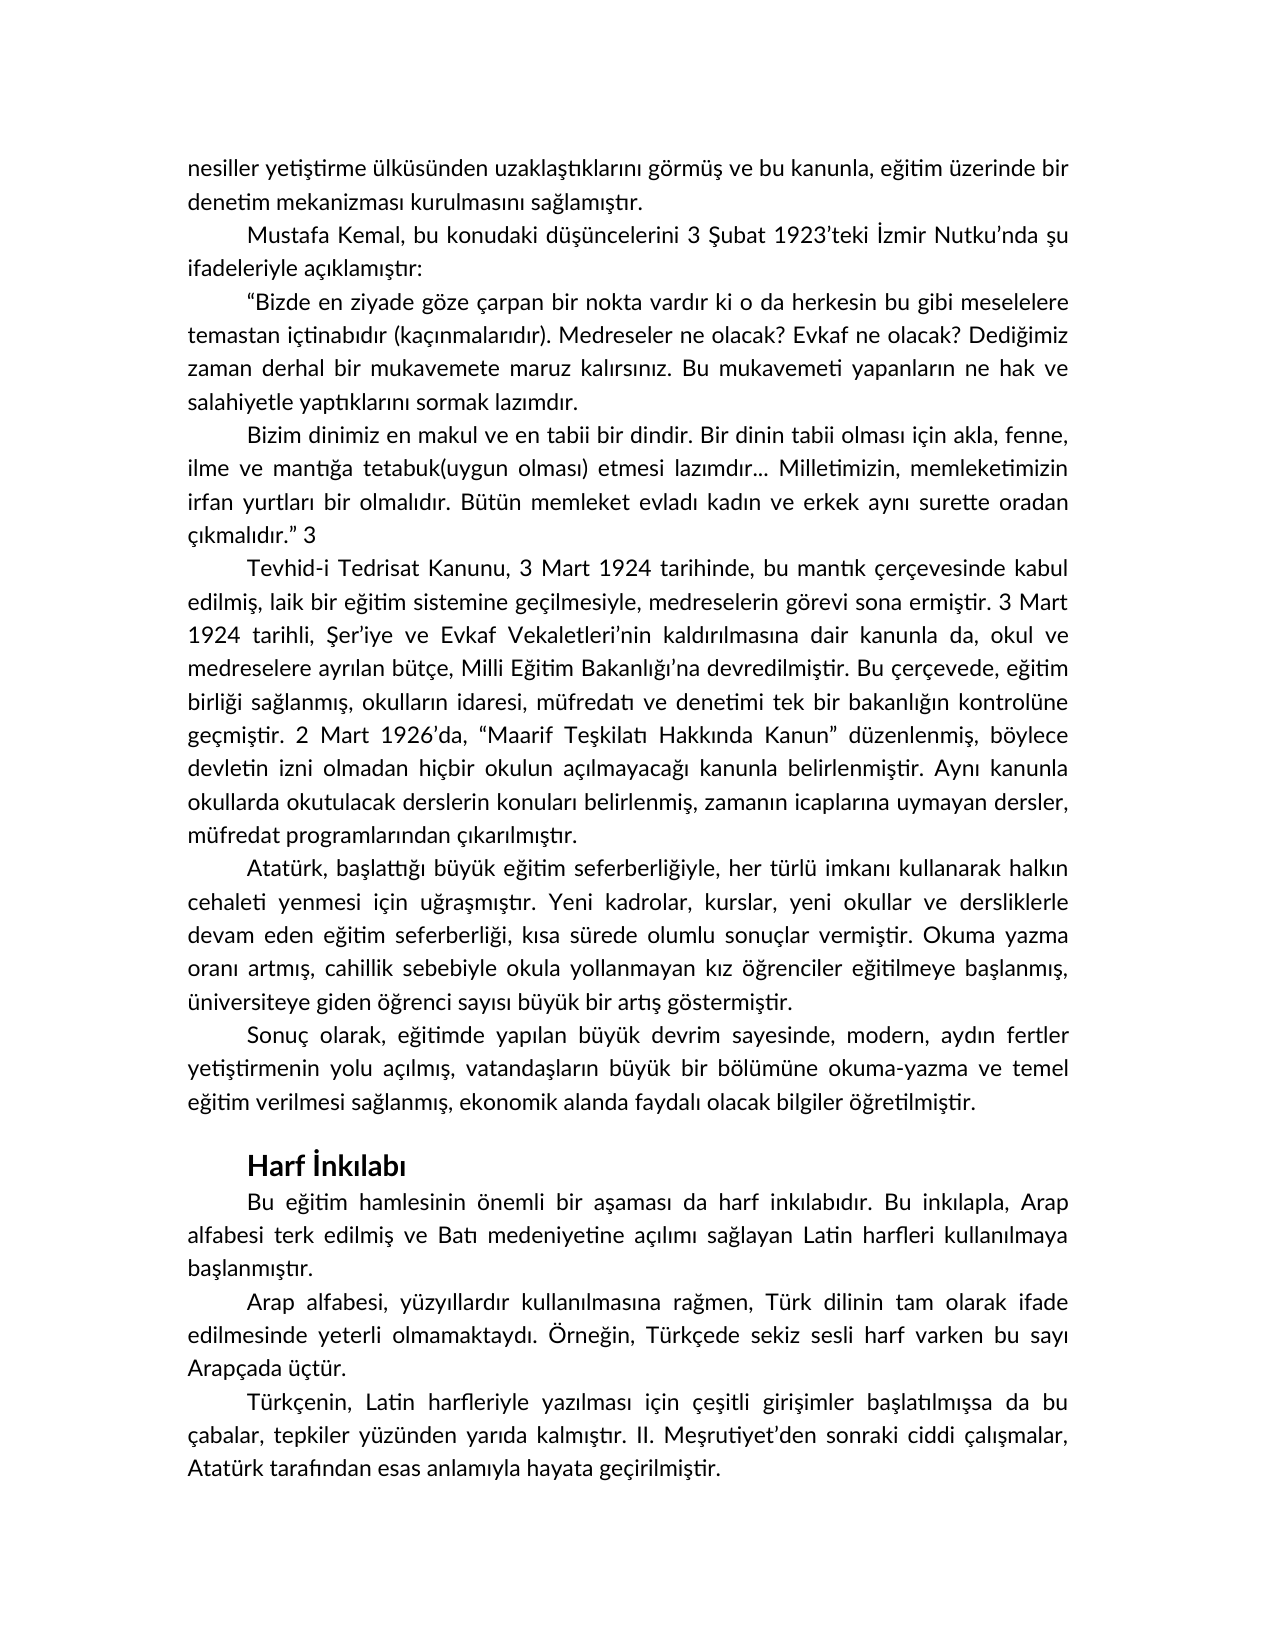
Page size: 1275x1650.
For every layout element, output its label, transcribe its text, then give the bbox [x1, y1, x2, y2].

text Arap alfabesi, yüzyıllardır kullanılmasına rağmen, Türk dilinin tam olarak ifade edilmesinde yeterli olmamaktaydı. Örneğin, Türkçede sekiz sesli harf varken bu sayı Arapçada üçtür. [187, 1283, 1070, 1383]
text Harf İnkılabı [187, 1150, 1070, 1183]
text Türkçenin, Latin harfleriyle yazılması için çeşitli girişimler başlatılmışsa da bu çabalar, tepkiler yüzünden yarıda kalmıştır. II. Meşrutiyet’den sonraki ciddi çalışmalar, Atatürk tarafından esas anlamıyla hayata geçirilmiştir. [187, 1383, 1070, 1483]
text Tevhid-i Tedrisat Kanunu, 3 Mart 1924 tarihinde, bu mantık çerçevesinde kabul edilmiş, laik bir eğitim sistemine geçilmesiyle, medreselerin görevi sona ermiştir. 3 Mart 1924 tarihli, Şer’iye ve Evkaf Vekaletleri’nin kaldırılmasına dair kanunla da, okul ve medreselere ayrılan bütçe, Milli Eğitim Bakanlığı’na devredilmiştir. Bu çerçevede, eğitim birliği sağlanmış, okulların idaresi, müfredatı ve denetimi tek bir bakanlığın kontrolüne geçmiştir. 2 Mart 1926’da, “Maarif Teşkilatı Hakkında Kanun” düzenlenmiş, böylece devletin izni olmadan hiçbir okulun açılmayacağı kanunla belirlenmiştir. Aynı kanunla okullarda okutulacak derslerin konuları belirlenmiş, zamanın icaplarına uymayan dersler, müfredat programlarından çıkarılmıştır. [187, 550, 1070, 850]
text nesiller yetiştirme ülküsünden uzaklaştıklarını görmüş ve bu kanunla, eğitim üzerinde bir denetim mekanizması kurulmasını sağlamıştır. [187, 150, 1070, 217]
text Sonuç olarak, eğitimde yapılan büyük devrim sayesinde, modern, aydın fertler yetiştirmenin yolu açılmış, vatandaşların büyük bir bölümüne okuma-yazma ve temel eğitim verilmesi sağlanmış, ekonomik alanda faydalı olacak bilgiler öğretilmiştir. [187, 1017, 1070, 1117]
text Atatürk, başlattığı büyük eğitim seferberliğiyle, her türlü imkanı kullanarak halkın cehaleti yenmesi için uğraşmıştır. Yeni kadrolar, kurslar, yeni okullar ve dersliklerle devam eden eğitim seferberliği, kısa sürede olumlu sonuçlar vermiştir. Okuma yazma oranı artmış, cahillik sebebiyle okula yollanmayan kız öğrenciler eğitilmeye başlanmış, üniversiteye giden öğrenci sayısı büyük bir artış göstermiştir. [187, 850, 1070, 1017]
text Mustafa Kemal, bu konudaki düşüncelerini 3 Şubat 1923’teki İzmir Nutku’nda şu ifadeleriyle açıklamıştır: [187, 217, 1070, 283]
text “Bizde en ziyade göze çarpan bir nokta vardır ki o da herkesin bu gibi meselelere temastan içtinabıdır (kaçınmalarıdır). Medreseler ne olacak? Evkaf ne olacak? Dediğimiz zaman derhal bir mukavemete maruz kalırsınız. Bu mukavemeti yapanların ne hak ve salahiyetle yaptıklarını sormak lazımdır. [187, 283, 1070, 417]
text Bu eğitim hamlesinin önemli bir aşaması da harf inkılabıdır. Bu inkılapla, Arap alfabesi terk edilmiş ve Batı medeniyetine açılımı sağlayan Latin harfleri kullanılmaya başlanmıştır. [187, 1183, 1070, 1283]
text Bizim dinimiz en makul ve en tabii bir dindir. Bir dinin tabii olması için akla, fenne, ilme ve mantığa tetabuk(uygun olması) etmesi lazımdır... Milletimizin, memleketimizin irfan yurtları bir olmalıdır. Bütün memleket evladı kadın ve erkek aynı surette oradan çıkmalıdır.” 3 [187, 417, 1070, 550]
